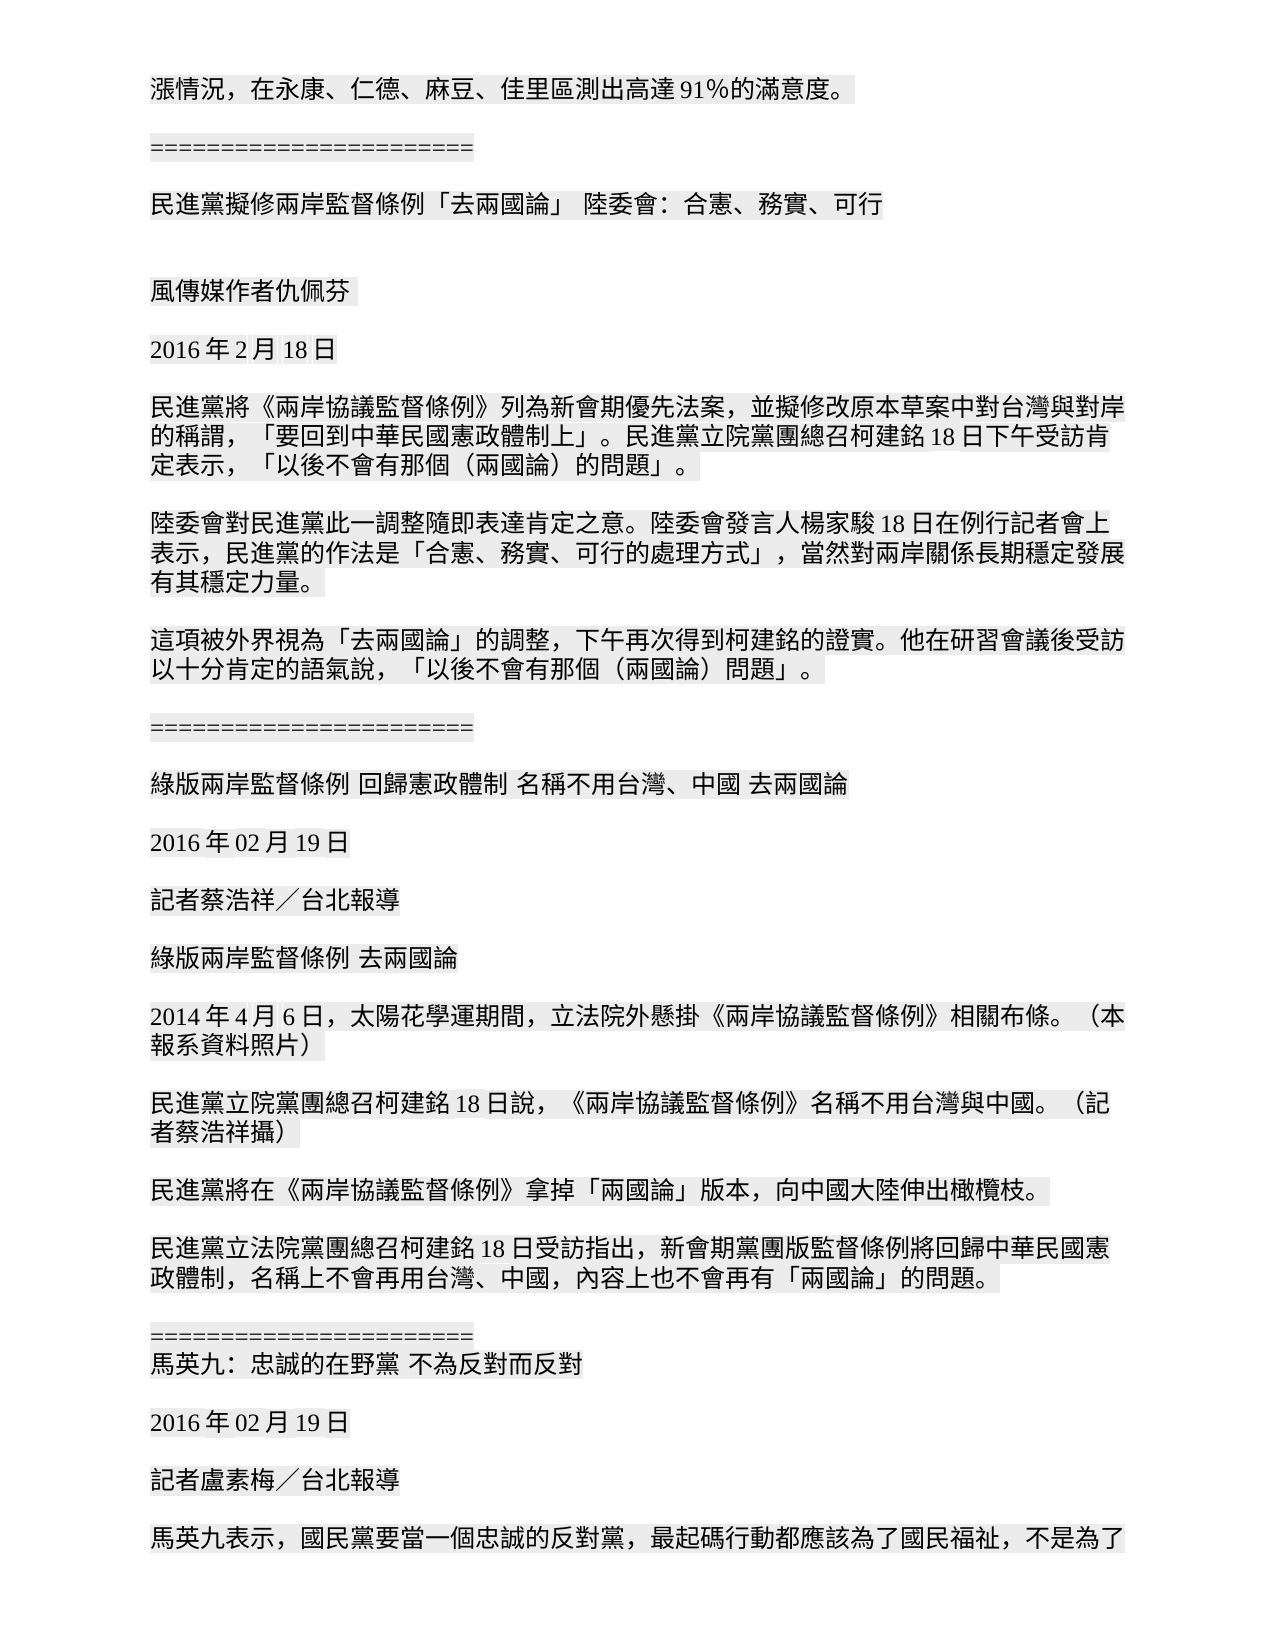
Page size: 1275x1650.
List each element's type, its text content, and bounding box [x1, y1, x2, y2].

text 南部地震，震出許多官商勾結與偷工減料的疑雲。今天，同樣的偷工減料以及官商勾結，如果發生在藍營執政的縣市，你看所謂輿論和群眾會有什麼反應，肯定會像過街老鼠一樣追打、抗議，甚至講成巨奸大惡。但是，發生在綠營的縣市，不管多麼非法、惡劣而離譜，不但絕不會有事，群眾也絕不會有半點動靜，而且綠油油的政客們反而會被疼惜、被呵護、被無限上綱地神化與吹捧，支持度將會再度破表。不信請看底下報導。 不光是一般行政，就連幾年來鬧得驚天動地的那些什麼親中賣台危機，什麼黑箱，什麼碗糕花運動，你看，現在奪權成功了，我敢保證，這一切將不再是問題。 你看，幾個壞到爆、扯濫污扯到爆的無恥綠營政客關起門來，瞬間馬上得出結論(國民黨還得花幾年時間搞幾百場公聽會，綠的倒是完全不用這麼麻煩)，原本絕不可行的親中賣台之服貿也突然不再親中賣台了，原本不是堅持什麼兩國論一定要寫入什麼兩岸監督條例、否則就是親中賣台嗎？原本不是說非得一邊一國才是捍衛什麼神聖主權嗎？現在突然也統統不再神聖不用捍衛了；原本不是說什麼台灣生死存亡的危機、所以大家必須奮起救國嗎？現在國也不用救了，危機也突然消失變成溫馨祥和的轉機了。 同樣一件事，竟然會有完全相反的評價，這就是台灣長年以來的基本現象。同樣的事，二十年來在這島上不斷重演，幾乎所有每件事都是這樣。 如果有人說什麼綠營主張台獨，所以這樣那樣，我倒是想請他舉出實例，告訴我究竟有誰主張台獨。我看不會超過三個。真正的台獨主張者，例如史明，我是尊敬的。但其他人不是台獨，他們純粹就是生意人，台獨或什麼民主人權自由開放等等等，全都只是藉以搞權搞錢的各種商品。 如果有人說什麼綠油油人士重視什麼民主自由與人權，所以這樣那樣，我倒是想請他舉出一個實例；不用多，就舉一個就好，告訴我哪個綠油油人士或什麼親綠學者會在乎什麼民主自由與人權。這些漂亮口號，純粹只是一種藉以謀取私利、藉以攻擊異己的武器與藉口。他們不但不在乎什麼民主自由與人權，而且往往是糟踏民主自由與人權的最大一股邪惡勢力。 至於搖旗吶喊的群眾們，只是一群非常聽話的烏合之眾；聽話到難以想像的地步。你在世界上任何地方恐怕都很難找到這麼缺乏大腦、如此順服的一種人民；主流媒體要他熱血沸騰，他就會馬上熱血沸騰給你看，主流媒體鼓勵他去抗議去包圍去丟東西去翻牆，他就會馬上充滿光榮似地去抗議去包圍去丟東西去翻牆。 主流媒體要他喊出什麼漂亮口號，什麼民主自由與人權，什麼捍衛神聖主權，什麼反黑箱反權貴等等等，他就會像錄音機那樣，不斷重述那樣一些口號，不管那些口號如何違背事實也照喊不誤。可是，面對主子們長年以來罄竹難書的種種齷齪卑劣行徑，乖孫子們不但絕不會抗議，絕不會熱血沸騰，而且甚至還會高喊恩德，大加推崇。 對岸人士往往以為台灣人個個是什麼堅定的台獨份子或民主人士，其實誤會可大了。那只是一種局外人遠遠霧裏看花的粗糙認識。 特別是那些檯面人物，我就算不一定能一竿子打翻所有人，至少可以打翻這艘綠船上99.999%的人；這些人從來都不是什麼台獨人士、人權人士、民主自由人士，他們純粹就是商人，投機客，機會主義者，哪兒有好處，他就往哪兒炒作。 民進黨現在全面掌權了，馬上就高喊什麼團結愛台灣。原本不是推崇各種抗爭嗎？說是民主自由的象徵，即便違法亂紀也能說成偉大非凡。現在突然 "團結" 竟然變成一種美好價值。 國民黨實在很傻，竟也跟著呼應。比方說馬英九，最近宣稱國民黨應該扮演一個凡事基於國民福祇的忠誠反對黨。他說，「我們執政時的反對黨(即民進黨)，有些作為不符合標準，我們盡量不要採取，如果一樣也占領主席台，人民會一樣失望」。真是傻到爆。你再怎麼民主、法治、人權也沒用，照樣會被抹黑成萬惡不赦，而綠油油的那一方，就算再怎麼惡搞怎麼扯爛污也沒關係，照樣能獲得群眾們的熱烈喝采與響應。 我若是國民黨領導人，我會以其人之道還治其人之身。我會高喊捍衛神聖主權，一定要把兩國論納入兩岸監督條例才行。至於禍國殃民、親中賣台的服貿，無論如何都不許通過；所有民進黨過去的偉大主張都必須貫徹始終才行。當然，我知道就算你如法炮製，群眾也不會買單。因為台灣人已經被洗腦洗成綠色腦袋，只要是綠的，一定都對；否則就一定全錯。 我因為長年不看繁體中文寫的文章，顯得孤陋寡聞，最近偶然發現一位作者，是誰我完全不知道，筆名叫王大師，看了幾篇他的文字，十分佩服。我打算選擇一些他的文章，陸陸續續會把它貼出來(如果他不反對的話)。 他確實寫得很好，特別是關於藍綠社會與國內外政治，在台灣能有如此深刻體認者，鳳毛麟角，近乎絕跡。比方說，他創了一個詞叫 "社運IPO"，IPO就是initial public offerings，首度公開募股的意思。簡單說，這哪是什麼社運，誤會大了，它不是社運，它只是藉著社運搞錢搞權，或是藉以打擊敵人、貫徹一己好惡的一種工具。 2000年阿扁剛剛上台時，八成多的超高支持度，什麼 "有夢最美、希望相隨"，整個台灣一片所謂 "新政府" 的歡呼聲，誰敢對之稍有不敬，誰就是變態異類，其心可誅。我甘冒大不諱，小心翼翼地寫了一篇其實非常溫和的文章叫"舊人民不會有新政府"，儘管溫和，照樣引來軒然大波，照樣為自己招來無數禍患。 可是，假若你回頭去找出那篇16年前的文章，你也許會同意我說的；你也許會發現，不管如何改朝換代，台灣人其實跟過去的舊黨國時期一模一樣，甚且變本加厲，變得更愚昧，更反智，更封閉，更順從，對於少數異己的殘害行徑更加卑鄙，更容易被主流勢力所操弄，幾乎到了一種你很難在世界上其它地方找到類似狀況的瘋狂愚昧地步。難道你真的會相信，這樣一種素質的人民，會產生什麼清明燦爛理性豐厚的美好政治與美好社會？ 當你看到一個人，騎著馬朝懸崖走去，你會怎麼做？當然是趕緊提出示警，不能再往前走了，再往前就得粉身碎骨了。但對方不一定會相信，他甚至會說你嫉妒他有馬可騎，說你居心不良，可能是敵人派來的。 如果示警只是一種預言，那倒也只能僅供參考，但事實上這已經不是預言，而是已經發生的事，而且不斷惡化中。台灣過去20 年來難道還不夠慘？難道你真的不知道原因何在？難道你真的以為這島上有什麼民主自由與人權？難道你真以為這島上有什麼言論自由？當然，現在幾乎沒有人會因為言論而抓你去坐牢，但你光是為了示警所必須付出的代價，恐怕遠遠比坐牢還痛苦一百倍。 陳真 =================== 「救」出民調滿意度 ，賴清德救災表現9成滿意 風傳媒 2016. 2. 17. 南台灣2月6日發生強震，台南多區引發嚴重傷亡。TVBS民調中心於16日針對政府的救災表現進行民調，數據顯示，近9成（88％）的台南市民對台南市長賴清德表示滿意，未表意見的7％，不滿意的僅5％；而交叉分析的結果指出，賴清德的民調在重災區更有高漲情況，在永康、仁德、麻豆、佳里區測出高達91％的滿意度。 ======================= 民進黨擬修兩岸監督條例「去兩國論」 陸委會：合憲、務實、可行 風傳媒作者仇佩芬 2016年2月18日 民進黨將《兩岸協議監督條例》列為新會期優先法案，並擬修改原本草案中對台灣與對岸的稱謂，「要回到中華民國憲政體制上」。民進黨立院黨團總召柯建銘18日下午受訪肯定表示，「以後不會有那個（兩國論）的問題」。 陸委會對民進黨此一調整隨即表達肯定之意。陸委會發言人楊家駿18日在例行記者會上表示，民進黨的作法是「合憲、務實、可行的處理方式」，當然對兩岸關係長期穩定發展有其穩定力量。 這項被外界視為「去兩國論」的調整，下午再次得到柯建銘的證實。他在研習會議後受訪以十分肯定的語氣說，「以後不會有那個（兩國論）問題」。 ======================= 綠版兩岸監督條例 回歸憲政體制 名稱不用台灣、中國 去兩國論 2016年02月19日 記者蔡浩祥／台北報導 綠版兩岸監督條例 去兩國論 2014年4月6日，太陽花學運期間，立法院外懸掛《兩岸協議監督條例》相關布條。（本報系資料照片） 民進黨立院黨團總召柯建銘18日說，《兩岸協議監督條例》名稱不用台灣與中國。（記者蔡浩祥攝） 民進黨將在《兩岸協議監督條例》拿掉「兩國論」版本，向中國大陸伸出橄欖枝。 民進黨立法院黨團總召柯建銘18日受訪指出，新會期黨團版監督條例將回歸中華民國憲政體制，名稱上不會再用台灣、中國，內容上也不會再有「兩國論」的問題。 ======================= 馬英九：忠誠的在野黨 不為反對而反對 2016年02月19日 記者盧素梅／台北報導 馬英九表示，國民黨要當一個忠誠的反對黨，最起碼行動都應該為了國民福祉，不是為了反對而反對。馬英九說：「我們執政時的反對黨，有些作為不符合標準，我們盡量不要採取，如果一樣也占領主席台，人民會一樣失望」。 [150, 75, 1125, 1553]
